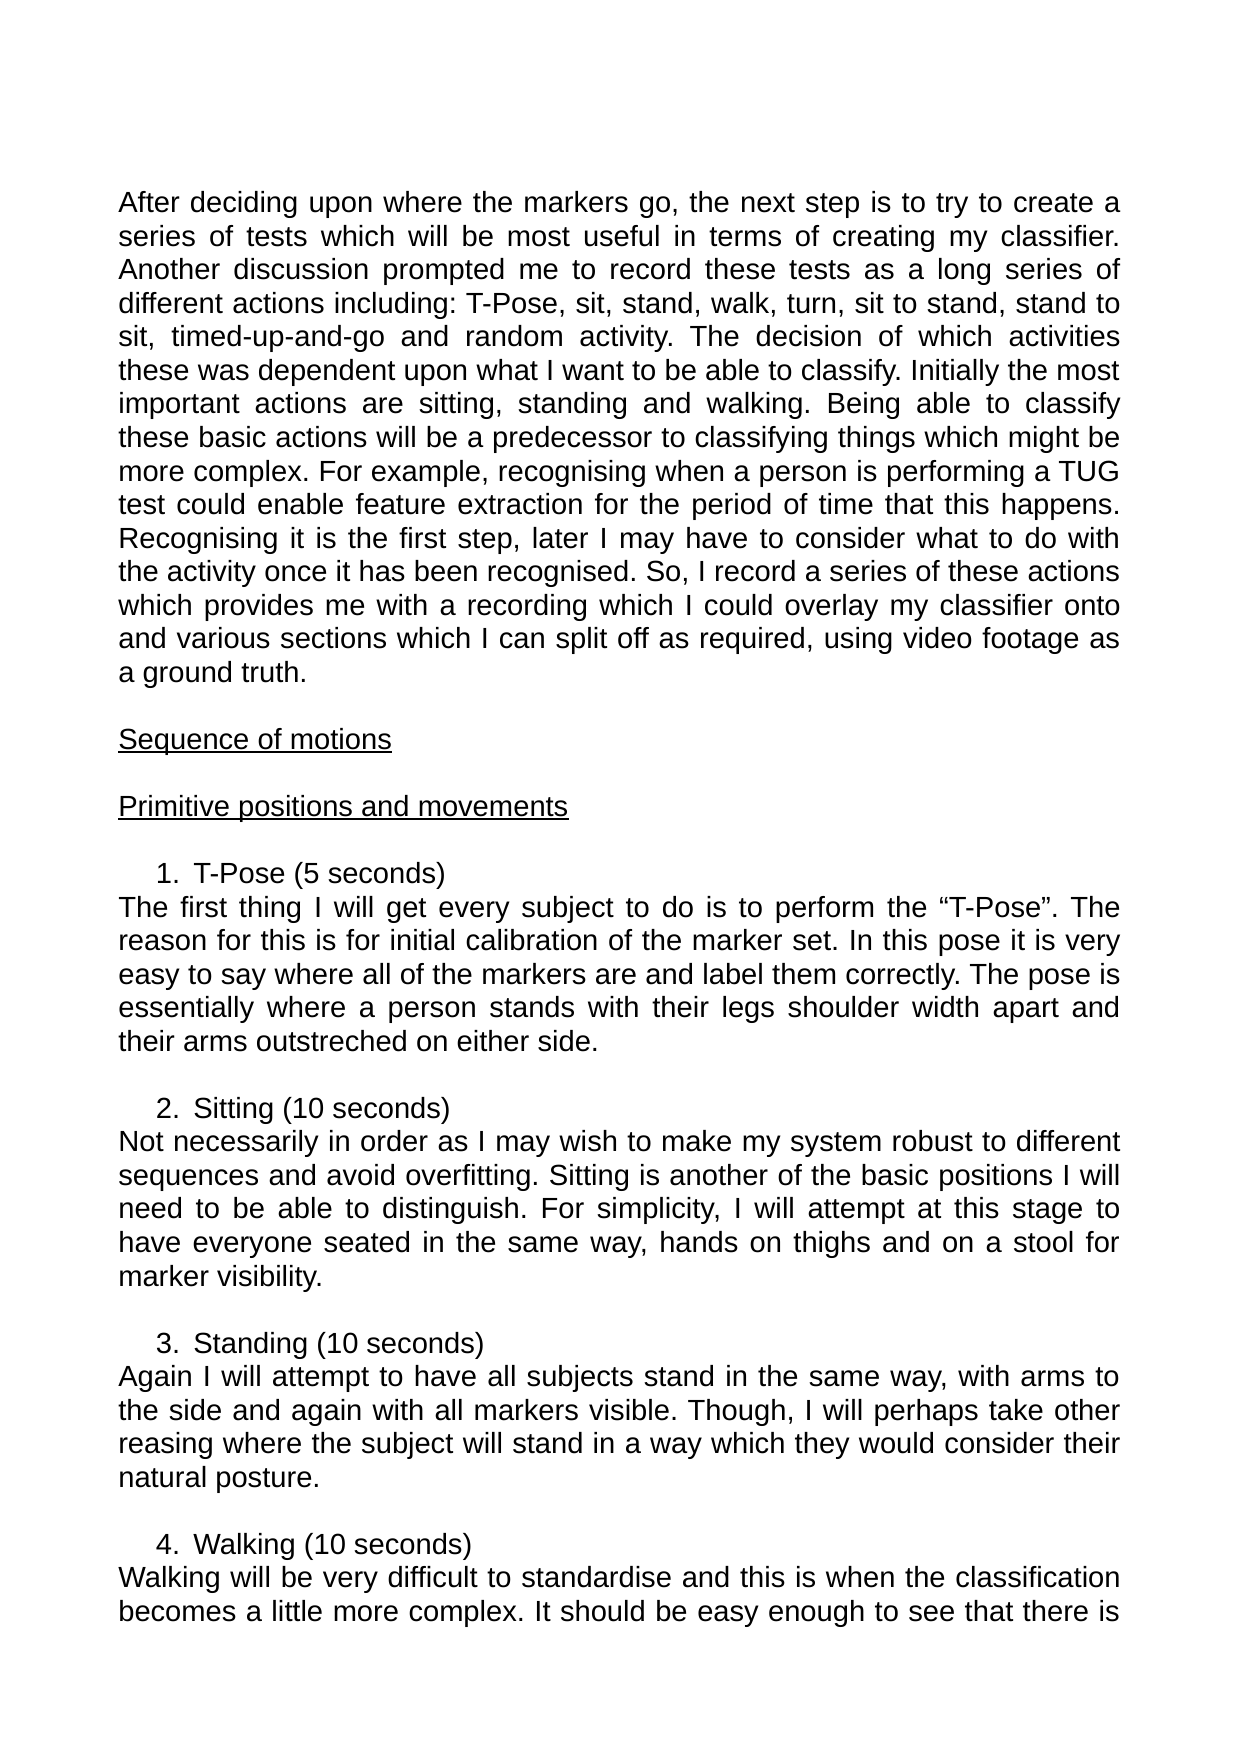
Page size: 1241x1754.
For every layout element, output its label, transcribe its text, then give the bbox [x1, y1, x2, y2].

text Again I will attempt to have all subjects stand in the same way, with arms to the side and again with all markers visible. Though, I will perhaps take other reasing where the subject will stand in a way which they would consider their natural posture. [118, 1359, 1122, 1493]
list Walking (10 seconds) [156, 1527, 1122, 1560]
text After deciding upon where the markers go, the next step is to try to create a series of tests which will be most useful in terms of creating my classifier. Another discussion prompted me to record these tests as a long series of different actions including: T-Pose, sit, stand, walk, turn, sit to stand, stand to sit, timed-up-and-go and random activity. The decision of which activities these was dependent upon what I want to be able to classify. Initially the most important actions are sitting, standing and walking. Being able to classify these basic actions will be a predecessor to classifying things which might be more complex. For example, recognising when a person is performing a TUG test could enable feature extraction for the period of time that this happens. Recognising it is the first step, later I may have to consider what to do with the activity once it has been recognised. So, I record a series of these actions which provides me with a recording which I could overlay my classifier onto and various sections which I can split off as required, using video footage as a ground truth. [118, 185, 1122, 688]
text The first thing I will get every subject to do is to perform the “T-Pose”. The reason for this is for initial calibration of the marker set. In this pose it is very easy to say where all of the markers are and label them correctly. The pose is essentially where a person stands with their legs shoulder width apart and their arms outstreched on either side. [118, 889, 1122, 1057]
text Sequence of motions [118, 722, 1122, 755]
list T-Pose (5 seconds) [156, 856, 1122, 889]
list Standing (10 seconds) [156, 1326, 1122, 1359]
list Sitting (10 seconds) [156, 1091, 1122, 1124]
text Primitive positions and movements [118, 789, 1122, 822]
text Not necessarily in order as I may wish to make my system robust to different sequences and avoid overfitting. Sitting is another of the basic positions I will need to be able to distinguish. For simplicity, I will attempt at this stage to have everyone seated in the same way, hands on thighs and on a stool for marker visibility. [118, 1124, 1122, 1292]
text Walking will be very difficult to standardise and this is when the classification becomes a little more complex. It should be easy enough to see that there is [118, 1560, 1122, 1627]
